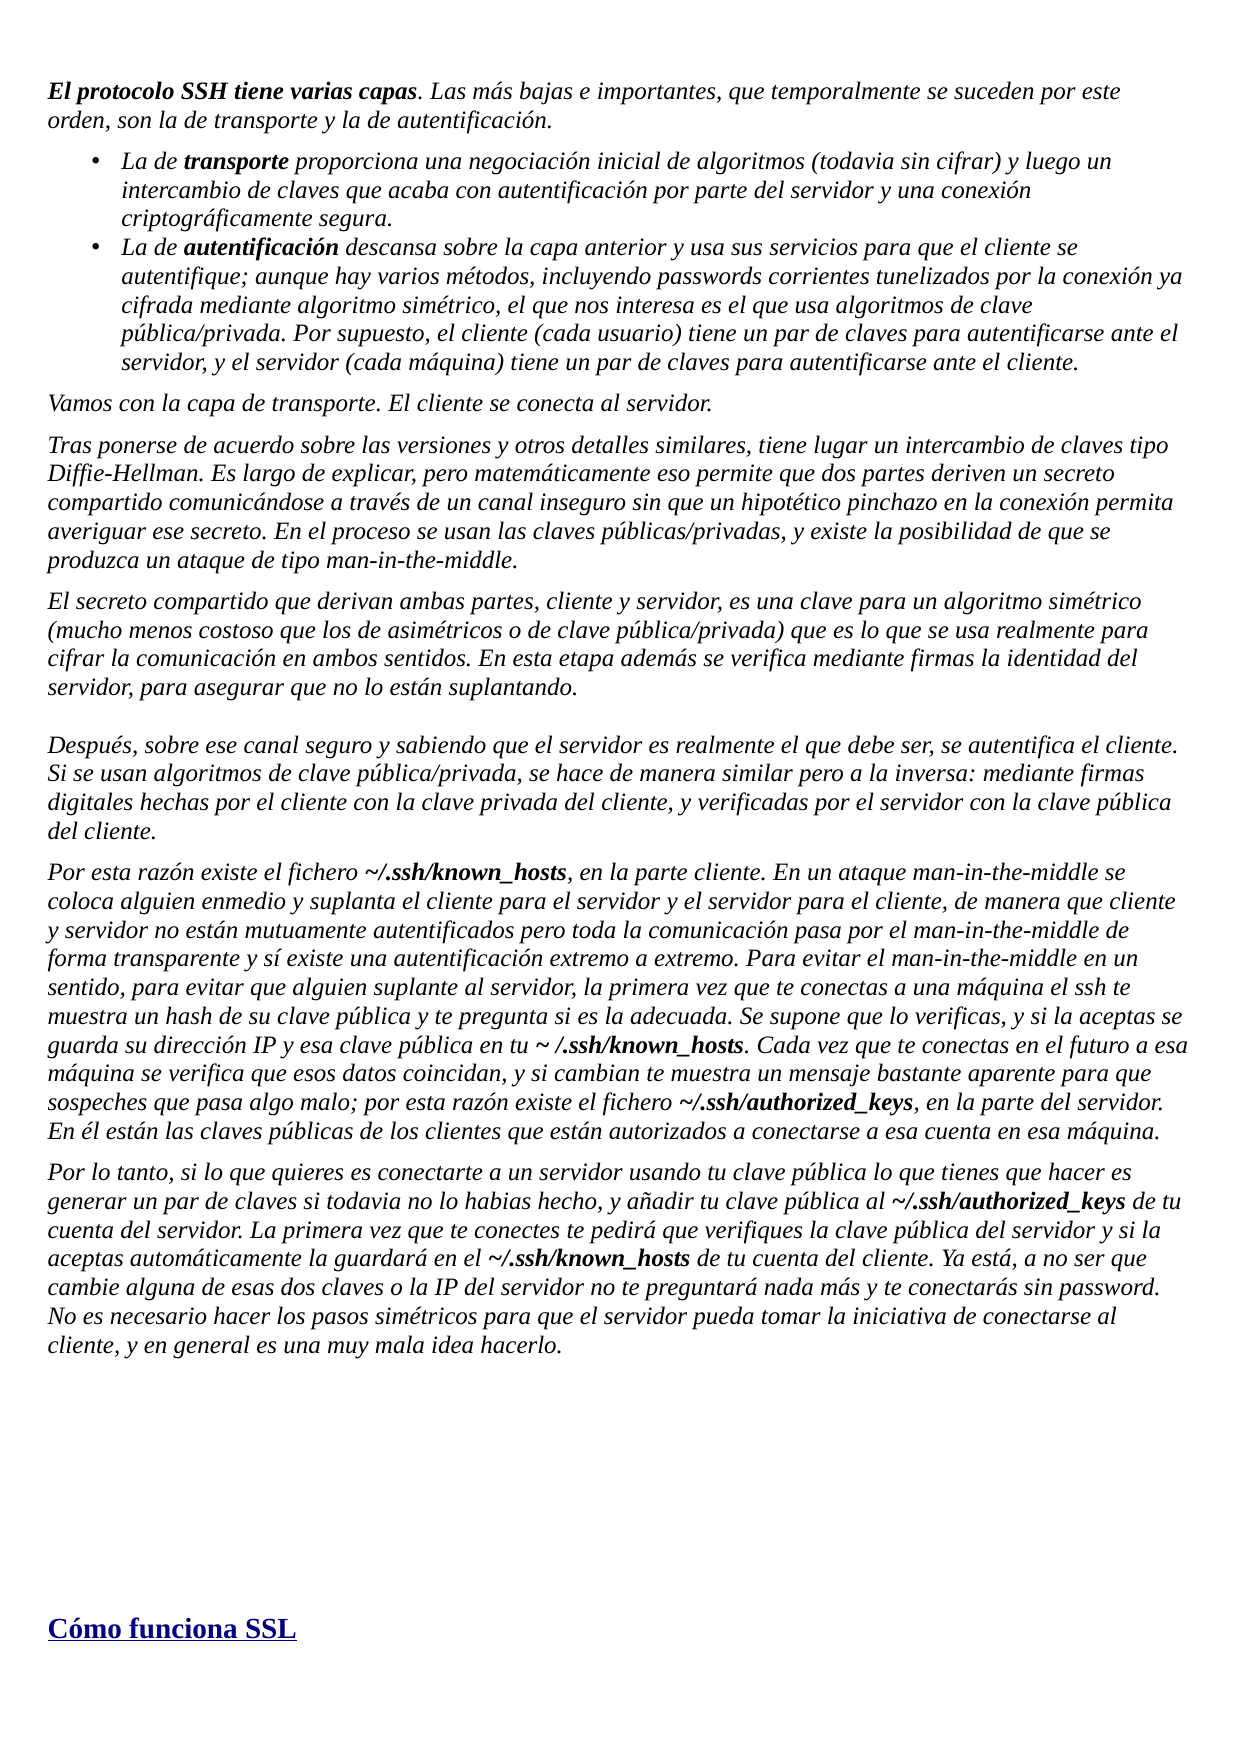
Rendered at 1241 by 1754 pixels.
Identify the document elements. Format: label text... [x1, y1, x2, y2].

text El secreto compartido que derivan ambas partes, cliente y servidor, es una clave para un algoritmo simétrico (mucho menos costoso que los de asimétricos o de clave pública/privada) que es lo que se usa realmente para cifrar la comunicación en ambos sentidos. En esta etapa además se verifica mediante firmas la identidad del servidor, para asegurar que no lo están suplantando. Después, sobre ese canal seguro y sabiendo que el servidor es realmente el que debe ser, se autentifica el cliente. Si se usan algoritmos de clave pública/privada, se hace de manera similar pero a la inversa: mediante firmas digitales hechas por el cliente con la clave privada del cliente, y verificadas por el servidor con la clave pública del cliente. [47, 586, 1193, 845]
text Vamos con la capa de transporte. El cliente se conecta al servidor. [47, 388, 1193, 417]
text Por esta razón existe el fichero ~/.ssh/known_hosts, en la parte cliente. En un ataque man-in-the-middle se coloca alguien enmedio y suplanta el cliente para el servidor y el servidor para el cliente, de manera que cliente y servidor no están mutuamente autentificados pero toda la comunicación pasa por el man-in-the-middle de forma transparente y sí existe una autentificación extremo a extremo. Para evitar el man-in-the-middle en un sentido, para evitar que alguien suplante al servidor, la primera vez que te conectas a una máquina el ssh te muestra un hash de su clave pública y te pregunta si es la adecuada. Se supone que lo verificas, y si la aceptas se guarda su dirección IP y esa clave pública en tu ~ /.ssh/known_hosts. Cada vez que te conectas en el futuro a esa máquina se verifica que esos datos coincidan, y si cambian te muestra un mensaje bastante aparente para que sospeches que pasa algo malo; por esta razón existe el fichero ~/.ssh/authorized_keys, en la parte del servidor. En él están las claves públicas de los clientes que están autorizados a conectarse a esa cuenta en esa máquina. [47, 857, 1193, 1145]
subtitle Cómo funciona SSL [47, 1611, 1193, 1644]
list La de transporte proporciona una negociación inicial de algoritmos (todavia sin cifrar) y luego un intercambio de claves que acaba con autentificación por parte del servidor y una conexión criptográficamente segura. [91, 146, 1193, 232]
text Por lo tanto, si lo que quieres es conectarte a un servidor usando tu clave pública lo que tienes que hacer es generar un par de claves si todavia no lo habias hecho, y añadir tu clave pública al ~/.ssh/authorized_keys de tu cuenta del servidor. La primera vez que te conectes te pedirá que verifiques la clave pública del servidor y si la aceptas automáticamente la guardará en el ~/.ssh/known_hosts de tu cuenta del cliente. Ya está, a no ser que cambie alguna de esas dos claves o la IP del servidor no te preguntará nada más y te conectarás sin password. No es necesario hacer los pasos simétricos para que el servidor pueda tomar la iniciativa de conectarse al cliente, y en general es una muy mala idea hacerlo. [47, 1157, 1193, 1358]
text Tras ponerse de acuerdo sobre las versiones y otros detalles similares, tiene lugar un intercambio de claves tipo Diffie-Hellman. Es largo de explicar, pero matemáticamente eso permite que dos partes deriven un secreto compartido comunicándose a través de un canal inseguro sin que un hipotético pinchazo en la conexión permita averiguar ese secreto. En el proceso se usan las claves públicas/privadas, y existe la posibilidad de que se produzca un ataque de tipo man-in-the-middle. [47, 430, 1193, 573]
text El protocolo SSH tiene varias capas. Las más bajas e importantes, que temporalmente se suceden por este orden, son la de transporte y la de autentificación. [47, 47, 1193, 133]
list La de autentificación descansa sobre la capa anterior y usa sus servicios para que el cliente se autentifique; aunque hay varios métodos, incluyendo passwords corrientes tunelizados por la conexión ya cifrada mediante algoritmo simétrico, el que nos interesa es el que usa algoritmos de clave pública/privada. Por supuesto, el cliente (cada usuario) tiene un par de claves para autentificarse ante el servidor, y el servidor (cada máquina) tiene un par de claves para autentificarse ante el cliente. [91, 232, 1193, 376]
